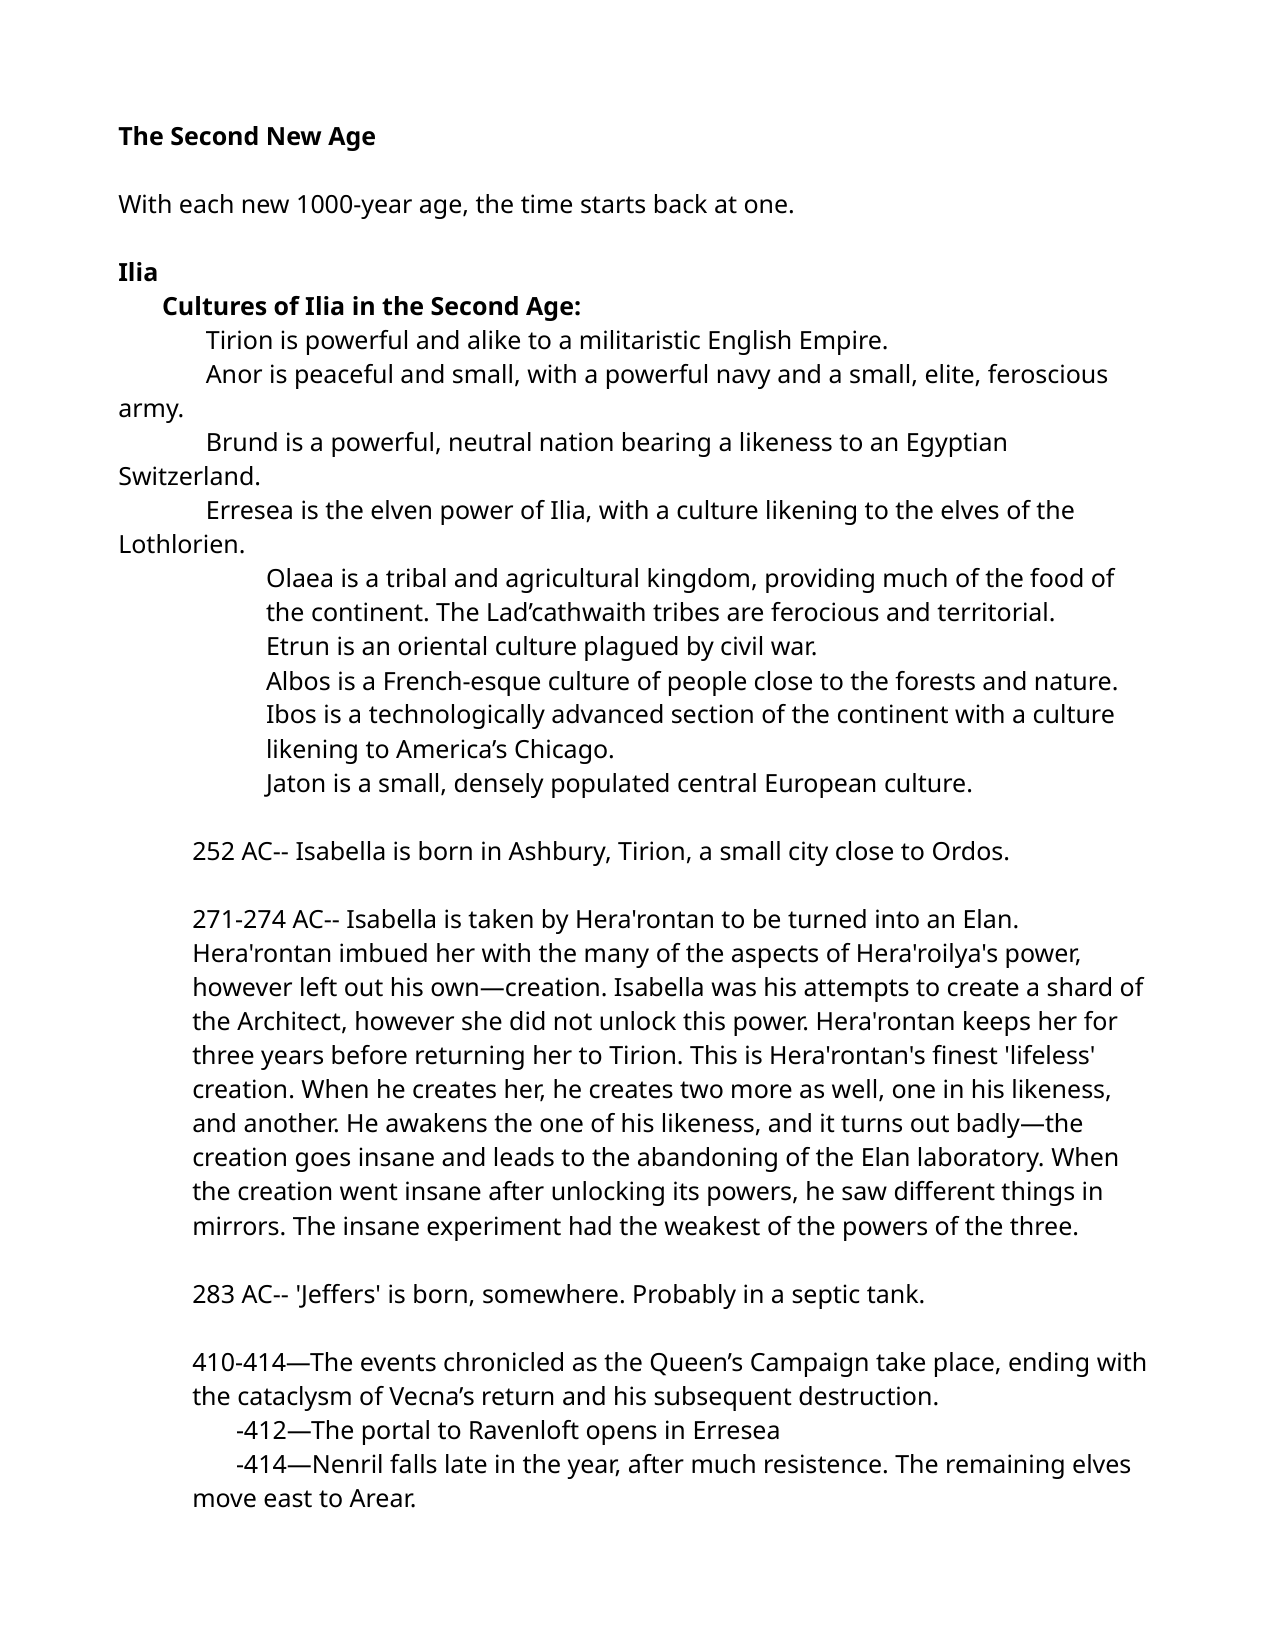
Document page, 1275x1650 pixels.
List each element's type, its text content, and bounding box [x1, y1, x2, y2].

text 283 AC-- 'Jeffers' is born, somewhere. Probably in a septic tank. [118, 1276, 1157, 1310]
text -414—Nenril falls late in the year, after much resistence. The remaining elves move east to Arear. [192, 1447, 1157, 1515]
text 252 AC-- Isabella is born in Ashbury, Tirion, a small city close to Ordos. [118, 833, 1157, 867]
text Brund is a powerful, neutral nation bearing a likeness to an Egyptian Switzerland. [118, 425, 1157, 493]
text 410-414—The events chronicled as the Queen’s Campaign take place, ending with the cataclysm of Vecna’s return and his subsequent destruction. [192, 1344, 1157, 1412]
text Cultures of Ilia in the Second Age: [118, 288, 1157, 322]
text 271-274 AC-- Isabella is taken by Hera'rontan to be turned into an Elan. Hera'rontan imbued her with the many of the aspects of Hera'roilya's power, however left out his own—creation. Isabella was his attempts to create a shard of the Architect, however she did not unlock this power. Hera'rontan keeps her for three years before returning her to Tirion. This is Hera'rontan's finest 'lifeless' creation. When he creates her, he creates two more as well, one in his likeness, and another. He awakens the one of his likeness, and it turns out badly—the creation goes insane and leads to the abandoning of the Elan laboratory. When the creation went insane after unlocking its powers, he saw different things in mirrors. The insane experiment had the weakest of the powers of the three. [192, 902, 1157, 1242]
text The Second New Age [118, 118, 1157, 152]
text Albos is a French-esque culture of people close to the forests and nature. [266, 663, 1157, 697]
text Ibos is a technologically advanced section of the continent with a culture likening to America’s Chicago. [266, 697, 1157, 765]
text Jaton is a small, densely populated central European culture. [266, 765, 1157, 799]
text With each new 1000-year age, the time starts back at one. [118, 186, 1157, 220]
text Tirion is powerful and alike to a militaristic English Empire. [118, 322, 1157, 357]
text Anor is peaceful and small, with a powerful navy and a small, elite, feroscious army. [118, 357, 1157, 425]
text Erresea is the elven power of Ilia, with a culture likening to the elves of the Lothlorien. [118, 493, 1157, 561]
text Ilia [118, 254, 1157, 288]
text Olaea is a tribal and agricultural kingdom, providing much of the food of the continent. The Lad’cathwaith tribes are ferocious and territorial. [266, 561, 1157, 629]
text -412—The portal to Ravenloft opens in Erresea [192, 1412, 1157, 1447]
text Etrun is an oriental culture plagued by civil war. [266, 629, 1157, 663]
